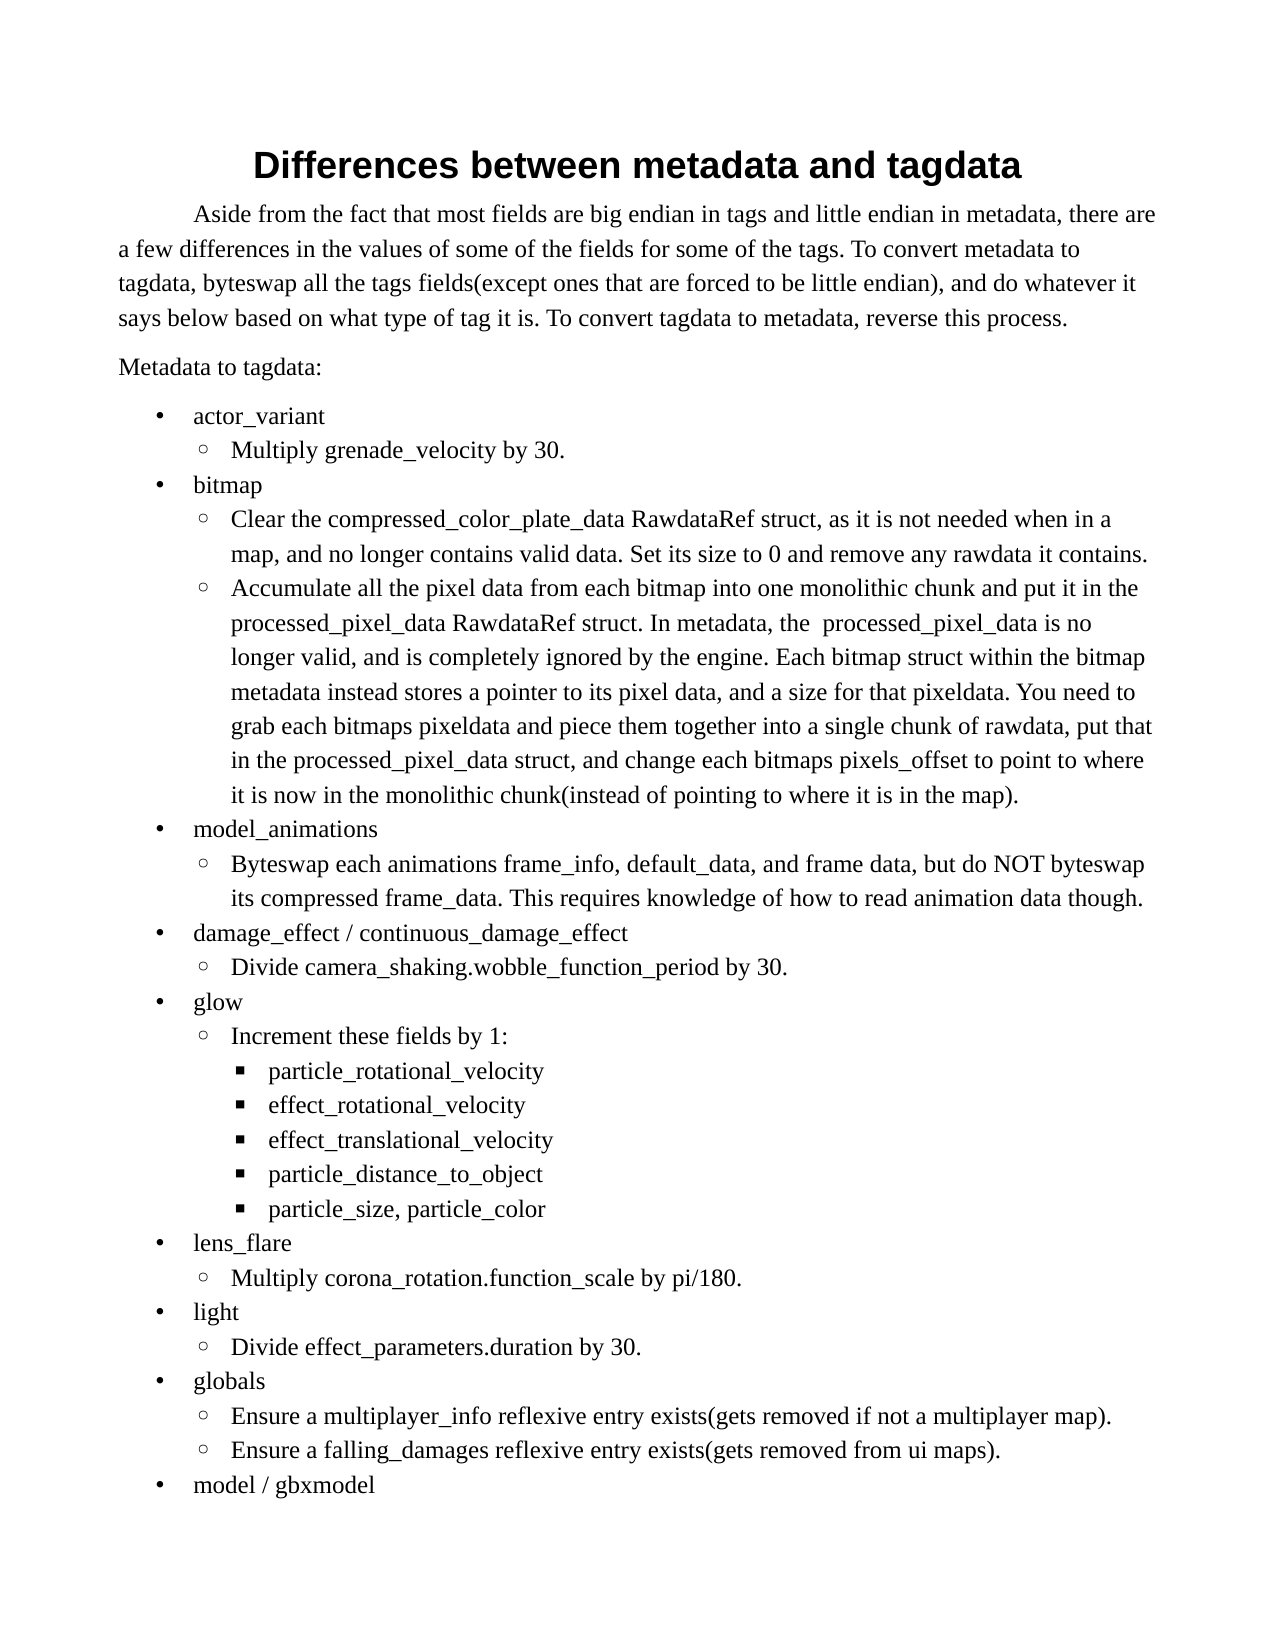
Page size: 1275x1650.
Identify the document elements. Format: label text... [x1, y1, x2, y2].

list model_animations [156, 814, 1157, 843]
list Divide effect_parameters.duration by 30. [193, 1332, 1157, 1361]
text Aside from the fact that most fields are big endian in tags and little endian in metadata, there are a few differences in the values of some of the fields for some of the tags. To convert metadata to tagdata, byteswap all the tags fields(except ones that are forced to be little endian), and do whatever it says below based on what type of tag it is. To convert tagdata to metadata, reverse this process. [118, 199, 1157, 331]
list Multiply grenade_velocity by 30. [193, 435, 1157, 464]
list light [156, 1297, 1157, 1326]
list globals [156, 1366, 1157, 1395]
list particle_rotational_velocity [231, 1056, 1157, 1085]
list particle_size, particle_color [231, 1194, 1157, 1223]
list effect_rotational_velocity [231, 1090, 1157, 1119]
list Increment these fields by 1: [193, 1021, 1157, 1050]
list Ensure a multiplayer_info reflexive entry exists(gets removed if not a multiplayer map). [193, 1401, 1157, 1429]
list lens_flare [156, 1228, 1157, 1257]
list actor_variant [156, 401, 1157, 429]
list Divide camera_shaking.wobble_function_period by 30. [193, 952, 1157, 981]
list Ensure a falling_damages reflexive entry exists(gets removed from ui maps). [193, 1435, 1157, 1464]
list Clear the compressed_color_plate_data RawdataRef struct, as it is not needed when in a map, and no longer contains valid data. Set its size to 0 and remove any rawdata it contains. [193, 504, 1157, 567]
list Accumulate all the pixel data from each bitmap into one monolithic chunk and put it in the processed_pixel_data RawdataRef struct. In metadata, the processed_pixel_data is no longer valid, and is completely ignored by the engine. Each bitmap struct within the bitmap metadata instead stores a pointer to its pixel data, and a size for that pixeldata. You need to grab each bitmaps pixeldata and piece them together into a single chunk of rawdata, put that in the processed_pixel_data struct, and change each bitmaps pixels_offset to point to where it is now in the monolithic chunk(instead of pointing to where it is in the map). [193, 573, 1157, 809]
list damage_effect / continuous_damage_effect [156, 918, 1157, 947]
text Metadata to tagdata: [118, 352, 1157, 381]
list particle_distance_to_object [231, 1159, 1157, 1188]
list Byteswap each animations frame_info, default_data, and frame data, but do NOT byteswap its compressed frame_data. This requires knowledge of how to read animation data though. [193, 849, 1157, 912]
list Multiply corona_rotation.function_scale by pi/180. [193, 1263, 1157, 1292]
subtitle Differences between metadata and tagdata [118, 143, 1157, 187]
list glow [156, 987, 1157, 1016]
list bitmap [156, 470, 1157, 498]
list model / gbxmodel [156, 1470, 1157, 1498]
list effect_translational_velocity [231, 1125, 1157, 1154]
